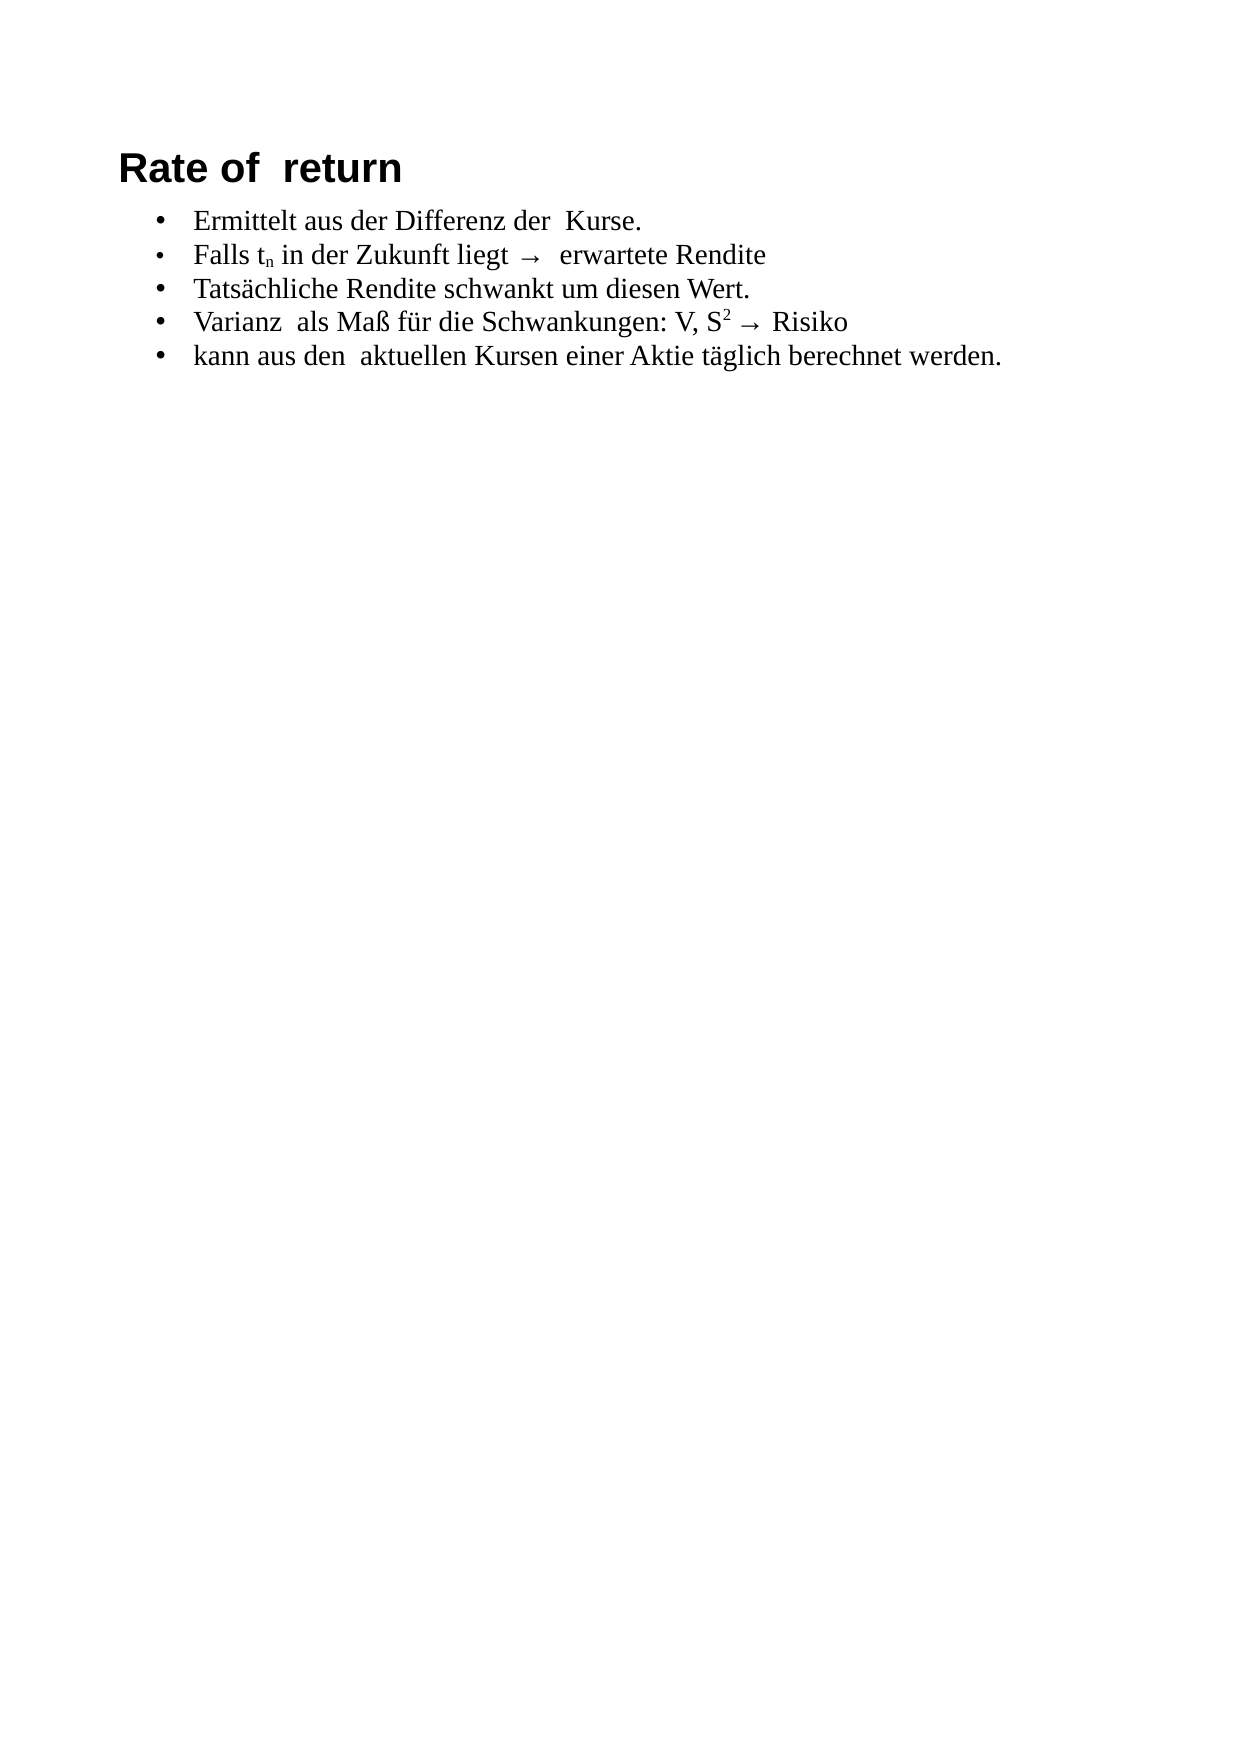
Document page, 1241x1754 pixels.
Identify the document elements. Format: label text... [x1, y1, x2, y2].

list kann aus den aktuellen Kursen einer Aktie täglich berechnet werden. [156, 338, 1122, 372]
list Varianz als Maß für die Schwankungen: V, S2 → Risiko [156, 304, 1122, 338]
list Falls tn in der Zukunft liegt → erwartete Rendite [156, 237, 1122, 271]
list Tatsächliche Rendite schwankt um diesen Wert. [156, 271, 1122, 304]
list Ermittelt aus der Differenz der Kurse. [156, 203, 1122, 237]
subtitle Rate of return [118, 143, 1122, 191]
